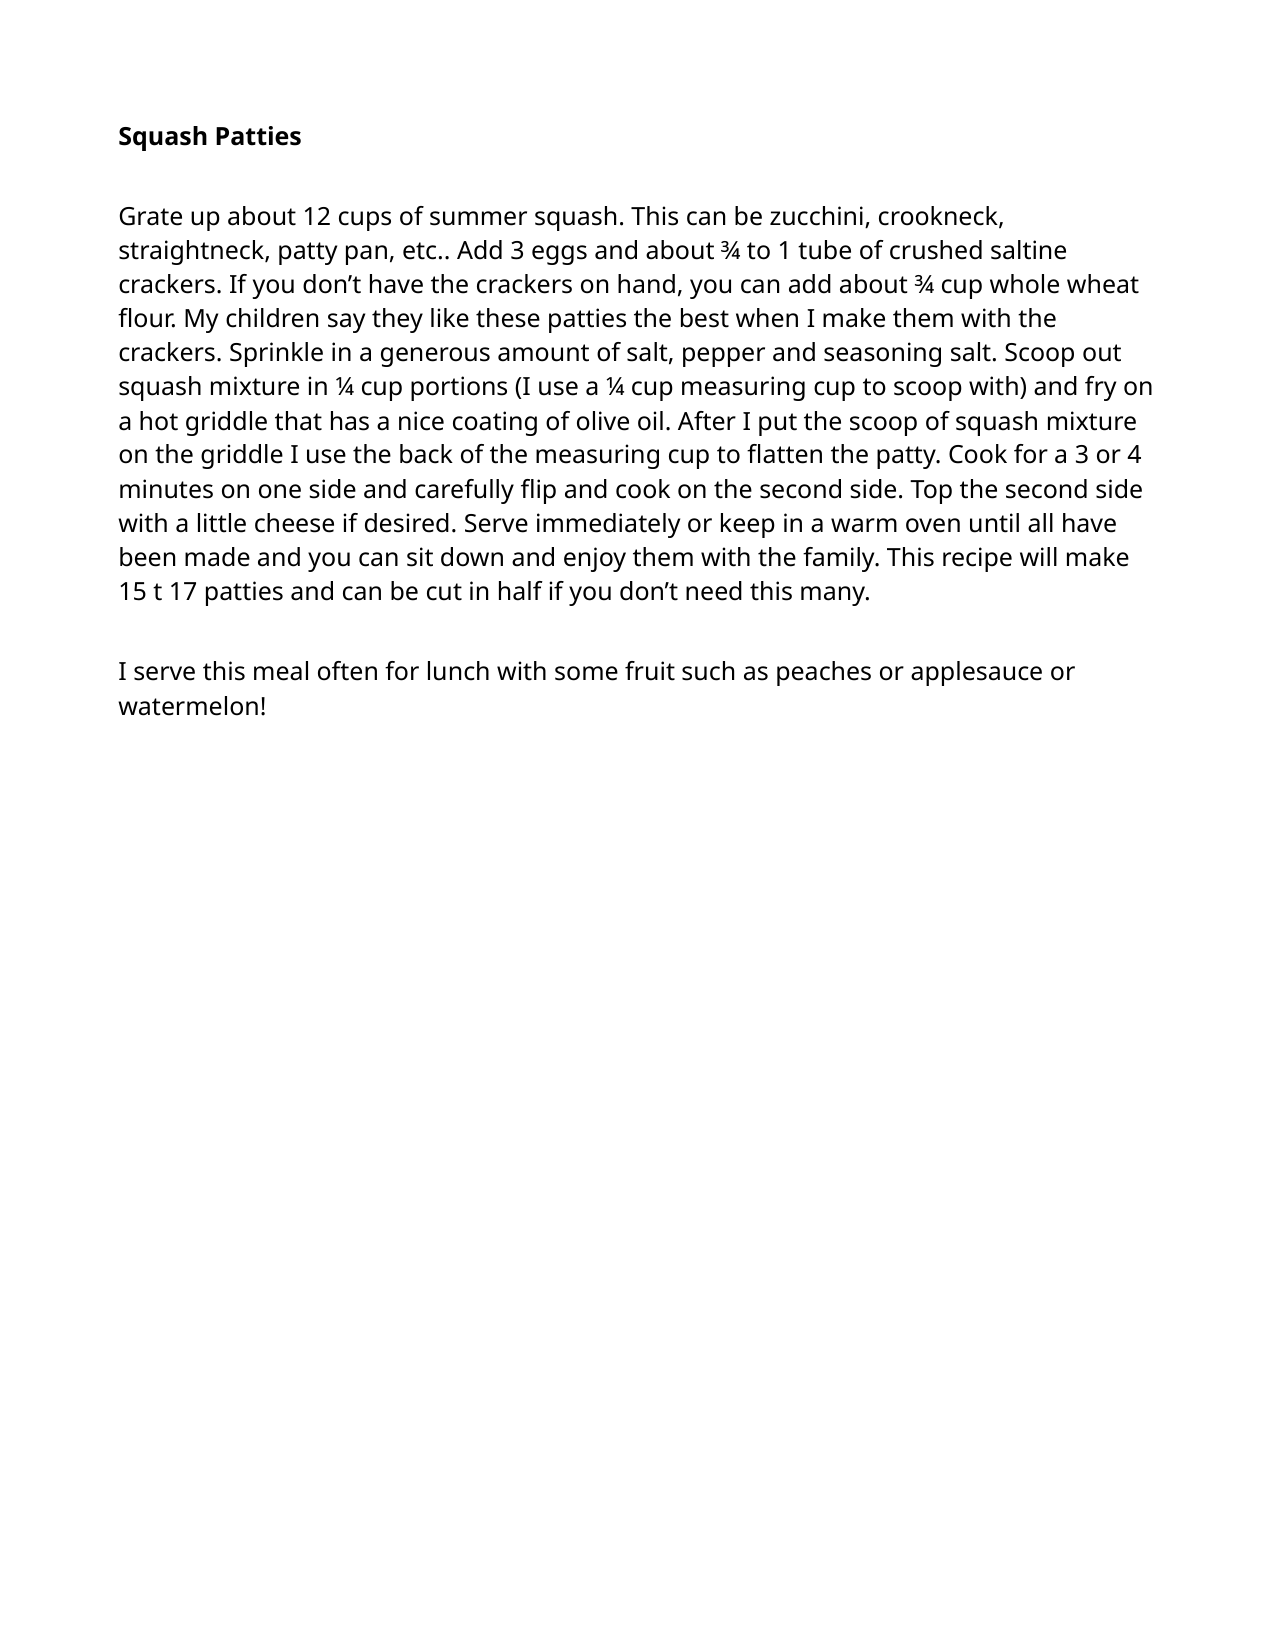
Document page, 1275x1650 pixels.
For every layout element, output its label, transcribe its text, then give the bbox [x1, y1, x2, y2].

text Squash Patties [118, 118, 1157, 152]
text I serve this meal often for lunch with some fruit such as peaches or applesauce or watermelon! [118, 620, 1157, 722]
text Grate up about 12 cups of summer squash. This can be zucchini, crookneck, straightneck, patty pan, etc.. Add 3 eggs and about ¾ to 1 tube of crushed saltine crackers. If you don’t have the crackers on hand, you can add about ¾ cup whole wheat flour. My children say they like these patties the best when I make them with the crackers. Sprinkle in a generous amount of salt, pepper and seasoning salt. Scoop out squash mixture in ¼ cup portions (I use a ¼ cup measuring cup to scoop with) and fry on a hot griddle that has a nice coating of olive oil. After I put the scoop of squash mixture on the griddle I use the back of the measuring cup to flatten the patty. Cook for a 3 or 4 minutes on one side and carefully flip and cook on the second side. Top the second side with a little cheese if desired. Serve immediately or keep in a warm oven until all have been made and you can sit down and enjoy them with the family. This recipe will make 15 t 17 patties and can be cut in half if you don’t need this many. [118, 165, 1157, 607]
